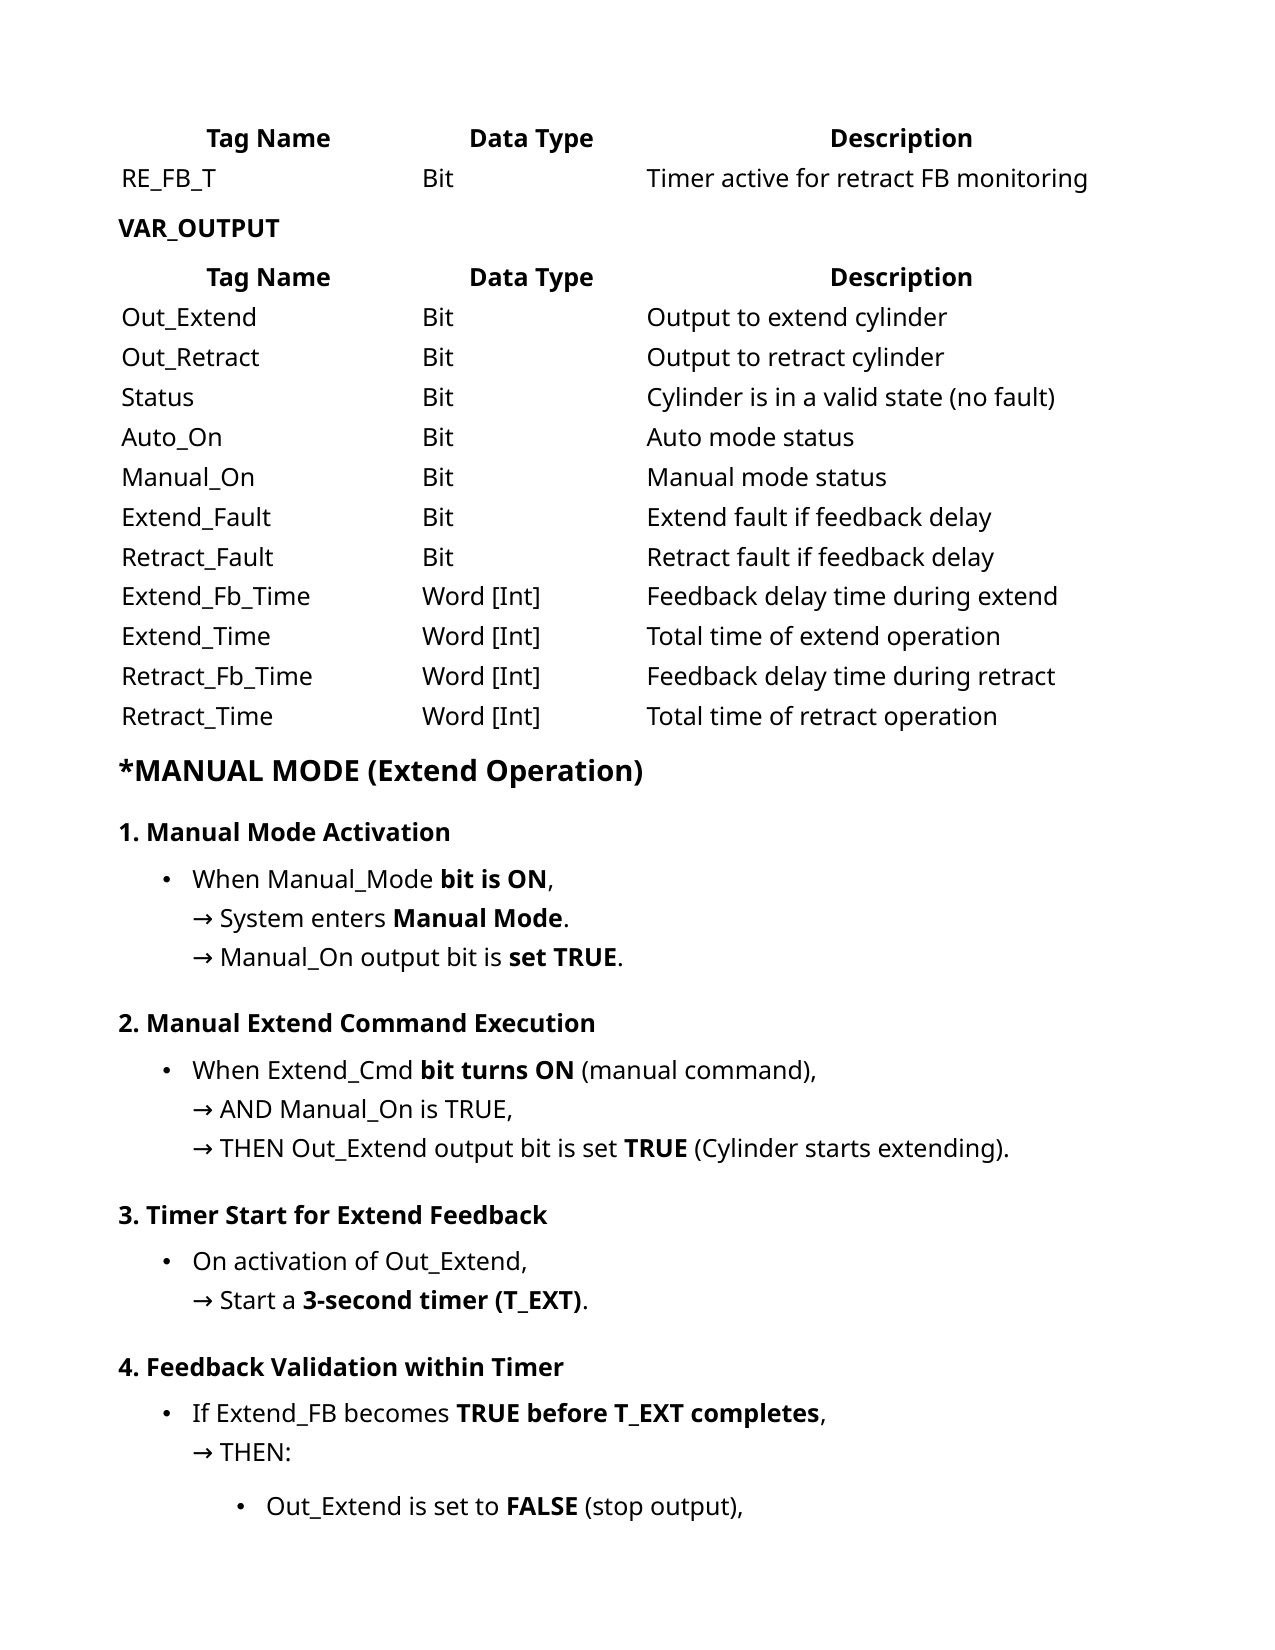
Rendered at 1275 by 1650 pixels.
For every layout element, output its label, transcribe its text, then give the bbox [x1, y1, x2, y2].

list On activation of Out_Extend, → Start a 3-second timer (T_EXT). [162, 1244, 1157, 1317]
table_cell Word [Int] [419, 616, 643, 656]
table_cell Total time of extend operation [644, 616, 1159, 656]
table_cell Feedback delay time during extend [644, 576, 1159, 616]
table_cell Retract_Fb_Time [118, 656, 419, 696]
table_cell Bit [419, 158, 643, 198]
table_cell Bit [419, 337, 643, 377]
table_cell Retract_Fault [118, 536, 419, 576]
subtitle 3. Timer Start for Extend Feedback [118, 1197, 1157, 1231]
table_cell Word [Int] [419, 656, 643, 696]
table_cell Output to extend cylinder [644, 297, 1159, 337]
table_cell Manual mode status [644, 456, 1159, 496]
table_cell Word [Int] [419, 696, 643, 736]
table_cell Total time of retract operation [644, 696, 1159, 736]
table_cell Feedback delay time during retract [644, 656, 1159, 696]
table_cell Manual_On [118, 456, 419, 496]
list When Manual_Mode bit is ON, → System enters Manual Mode. → Manual_On output bit is set TRUE. [162, 862, 1157, 974]
table_cell Timer active for retract FB monitoring [644, 158, 1159, 198]
table_cell Bit [419, 377, 643, 417]
table_cell Auto_On [118, 417, 419, 456]
list Out_Extend is set to FALSE (stop output), [236, 1489, 1157, 1523]
table_cell Bit [419, 496, 643, 536]
subtitle 1. Manual Mode Activation [118, 815, 1157, 849]
table_cell Auto mode status [644, 417, 1159, 456]
list When Extend_Cmd bit turns ON (manual command), → AND Manual_On is TRUE, → THEN Out_Extend output bit is set TRUE (Cylinder starts extending). [162, 1053, 1157, 1165]
subtitle 4. Feedback Validation within Timer [118, 1349, 1157, 1383]
table_cell Bit [419, 297, 643, 337]
table_cell Bit [419, 536, 643, 576]
table_cell Extend_Fb_Time [118, 576, 419, 616]
subtitle VAR_OUTPUT [118, 210, 1157, 244]
table_cell Cylinder is in a valid state (no fault) [644, 377, 1159, 417]
table_cell Bit [419, 456, 643, 496]
table_header Tag Name [118, 118, 419, 158]
table_cell Extend_Fault [118, 496, 419, 536]
table_cell Retract fault if feedback delay [644, 536, 1159, 576]
table_header Data Type [419, 257, 643, 297]
table_header Description [644, 257, 1159, 297]
table_cell Out_Extend [118, 297, 419, 337]
table_cell Output to retract cylinder [644, 337, 1159, 377]
subtitle *MANUAL MODE (Extend Operation) [118, 750, 1157, 790]
list If Extend_FB becomes TRUE before T_EXT completes, → THEN: [162, 1396, 1157, 1469]
table_cell Retract_Time [118, 696, 419, 736]
table_header Tag Name [118, 257, 419, 297]
table_cell Status [118, 377, 419, 417]
table_header Data Type [419, 118, 643, 158]
table_cell Bit [419, 417, 643, 456]
table_cell Out_Retract [118, 337, 419, 377]
table_cell Extend fault if feedback delay [644, 496, 1159, 536]
table_header Description [644, 118, 1159, 158]
table_cell RE_FB_T [118, 158, 419, 198]
subtitle 2. Manual Extend Command Execution [118, 1006, 1157, 1040]
table_cell Extend_Time [118, 616, 419, 656]
table_cell Word [Int] [419, 576, 643, 616]
